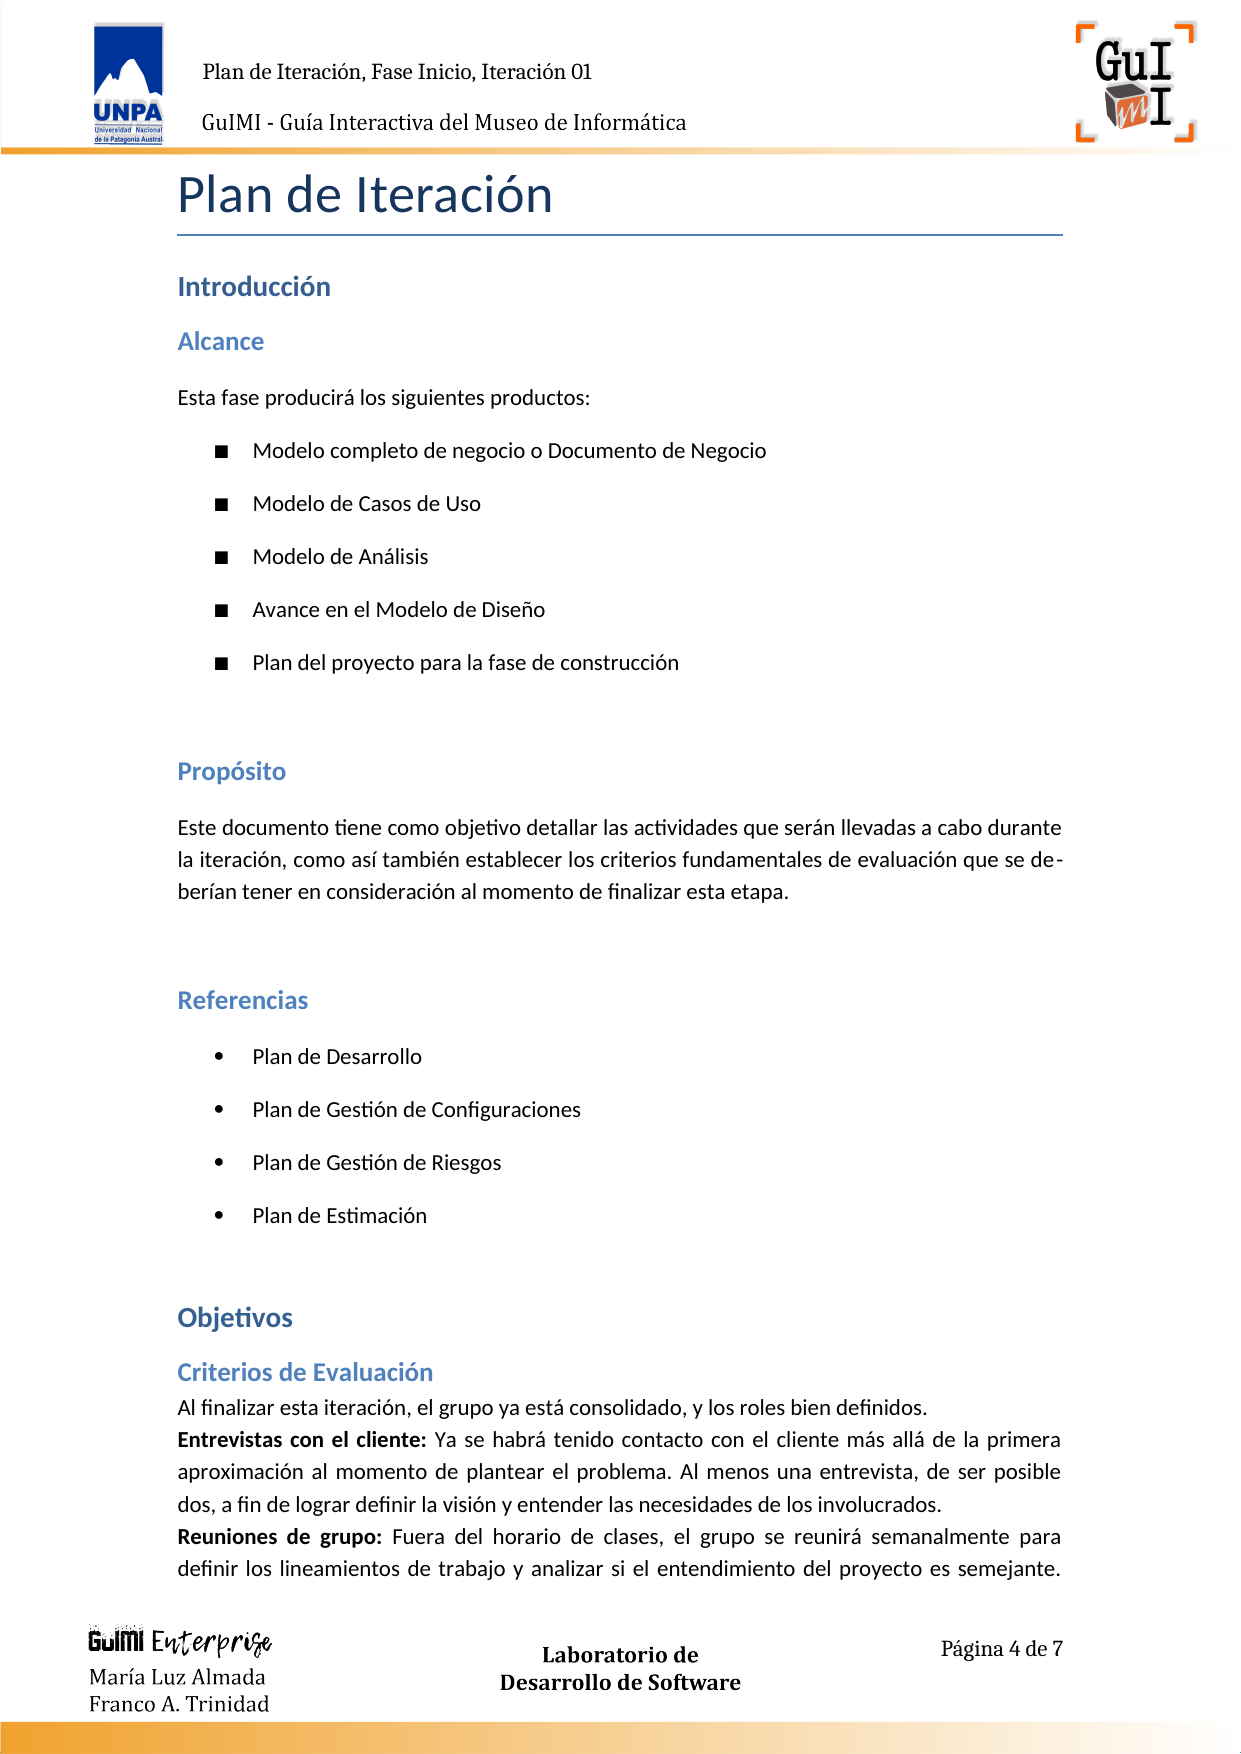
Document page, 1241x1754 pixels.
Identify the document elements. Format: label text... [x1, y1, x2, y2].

text Al finalizar esta iteración, el grupo ya está consolidado, y los roles bien definidos. [177, 1393, 1063, 1421]
list Plan de Estimación [215, 1201, 1063, 1229]
text Entrevistas con el cliente: Ya se habrá tenido contacto con el cliente más allá de la primera aproximación al momento de plantear el problema. Al menos una entrevista, de ser posible dos, a fin de lograr definir la visión y entender las necesidades de los involucrados. [177, 1425, 1063, 1518]
list Modelo de Casos de Uso [215, 489, 1063, 517]
text Reuniones de grupo: Fuera del horario de clases, el grupo se reunirá semanalmente para definir los lineamientos de trabajo y analizar si el entendimiento del proyecto es semejante. [177, 1522, 1063, 1582]
list Modelo completo de negocio o Documento de Negocio [215, 436, 1063, 464]
picture [0, 0, 1241, 155]
text Referencias [177, 983, 1063, 1016]
text Objetivos [177, 1299, 1063, 1334]
list Modelo de Análisis [215, 542, 1063, 570]
text Introducción [177, 268, 1063, 303]
list Plan de Gestión de Riesgos [215, 1148, 1063, 1176]
picture [0, 1613, 1241, 1754]
text Propósito [177, 754, 1063, 787]
list Avance en el Modelo de Diseño [215, 595, 1063, 623]
text Esta fase producirá los siguientes productos: [177, 383, 1063, 411]
list Plan de Desarrollo [215, 1042, 1063, 1070]
text Alcance [177, 324, 1063, 357]
text Criterios de Evaluación [177, 1355, 1063, 1388]
list Plan del proyecto para la fase de construcción [215, 648, 1063, 676]
text Plan de Iteración [177, 160, 1063, 234]
list Plan de Gestión de Configuraciones [215, 1095, 1063, 1123]
text Este documento tiene como objetivo detallar las actividades que serán llevadas a cabo durante la iteración, como así también establecer los criterios fundamentales de evaluación que se de­berían tener en consideración al momento de finalizar esta etapa. [177, 813, 1063, 905]
